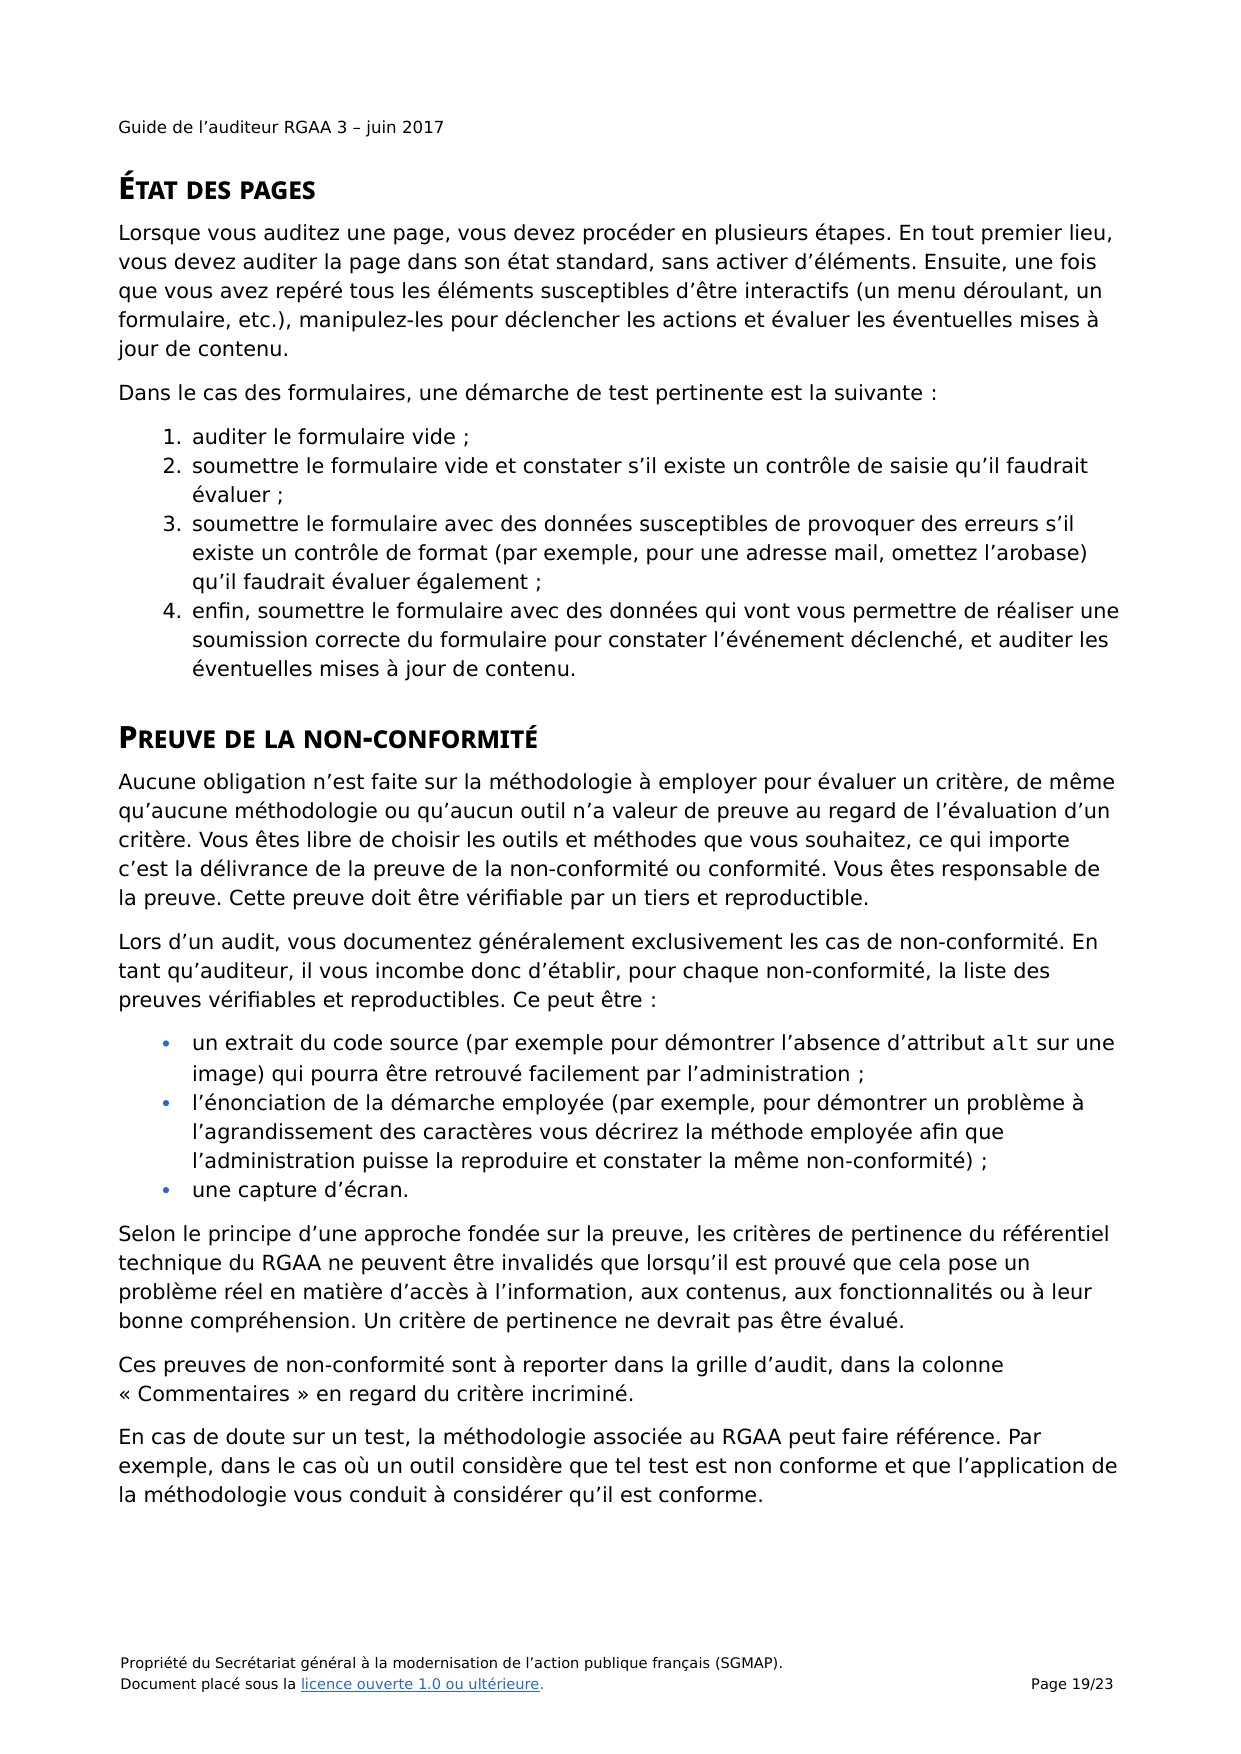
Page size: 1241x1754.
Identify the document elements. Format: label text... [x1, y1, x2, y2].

text Aucune obligation n’est faite sur la méthodologie à employer pour évaluer un critère, de même qu’aucune méthodologie ou qu’aucun outil n’a valeur de preuve au regard de l’évaluation d’un critère. Vous êtes libre de choisir les outils et méthodes que vous souhaitez, ce qui importe c’est la délivrance de la preuve de la non-conformité ou conformité. Vous êtes responsable de la preuve. Cette preuve doit être vérifiable par un tiers et reproductible. [118, 770, 1122, 910]
text Lorsque vous auditez une page, vous devez procéder en plusieurs étapes. En tout premier lieu, vous devez auditer la page dans son état standard, sans activer d’éléments. Ensuite, une fois que vous avez repéré tous les éléments susceptibles d’être interactifs (un menu déroulant, un formulaire, etc.), manipulez-les pour déclencher les actions et évaluer les éventuelles mises à jour de contenu. [118, 221, 1122, 362]
text En cas de doute sur un test, la méthodologie associée au RGAA peut faire référence. Par exemple, dans le cas où un outil considère que tel test est non conforme et que l’application de la méthodologie vous conduit à considérer qu’il est conforme. [118, 1425, 1122, 1508]
subtitle État des pages [118, 167, 1122, 209]
list une capture d’écran. [162, 1178, 1122, 1202]
list l’énonciation de la démarche employée (par exemple, pour démontrer un problème à l’agrandissement des caractères vous décrirez la méthode employée afin que l’administration puisse la reproduire et constater la même non-conformité) ; [162, 1091, 1122, 1173]
text Dans le cas des formulaires, une démarche de test pertinente est la suivante : [118, 381, 1122, 405]
list soumettre le formulaire vide et constater s’il existe un contrôle de saisie qu’il faudrait évaluer ; [162, 454, 1122, 507]
list soumettre le formulaire avec des données susceptibles de provoquer des erreurs s’il existe un contrôle de format (par exemple, pour une adresse mail, omettez l’arobase) qu’il faudrait évaluer également ; [162, 512, 1122, 594]
text Lors d’un audit, vous documentez généralement exclusivement les cas de non-conformité. En tant qu’auditeur, il vous incombe donc d’établir, pour chaque non-conformité, la liste des preuves vérifiables et reproductibles. Ce peut être : [118, 930, 1122, 1012]
list un extrait du code source (par exemple pour démontrer l’absence d’attribut alt sur une image) qui pourra être retrouvé facilement par l’administration ; [162, 1031, 1122, 1086]
list enfin, soumettre le formulaire avec des données qui vont vous permettre de réaliser une soumission correcte du formulaire pour constater l’événement déclenché, et auditer les éventuelles mises à jour de contenu. [162, 599, 1122, 682]
subtitle Preuve de la non-conformité [118, 716, 1122, 757]
text Ces preuves de non-conformité sont à reporter dans la grille d’audit, dans la colonne « Commentaires » en regard du critère incriminé. [118, 1353, 1122, 1406]
text Selon le principe d’une approche fondée sur la preuve, les critères de pertinence du référentiel technique du RGAA ne peuvent être invalidés que lorsqu’il est prouvé que cela pose un problème réel en matière d’accès à l’information, aux contenus, aux fonctionnalités ou à leur bonne compréhension. Un critère de pertinence ne devrait pas être évalué. [118, 1222, 1122, 1333]
list auditer le formulaire vide ; [162, 425, 1122, 449]
